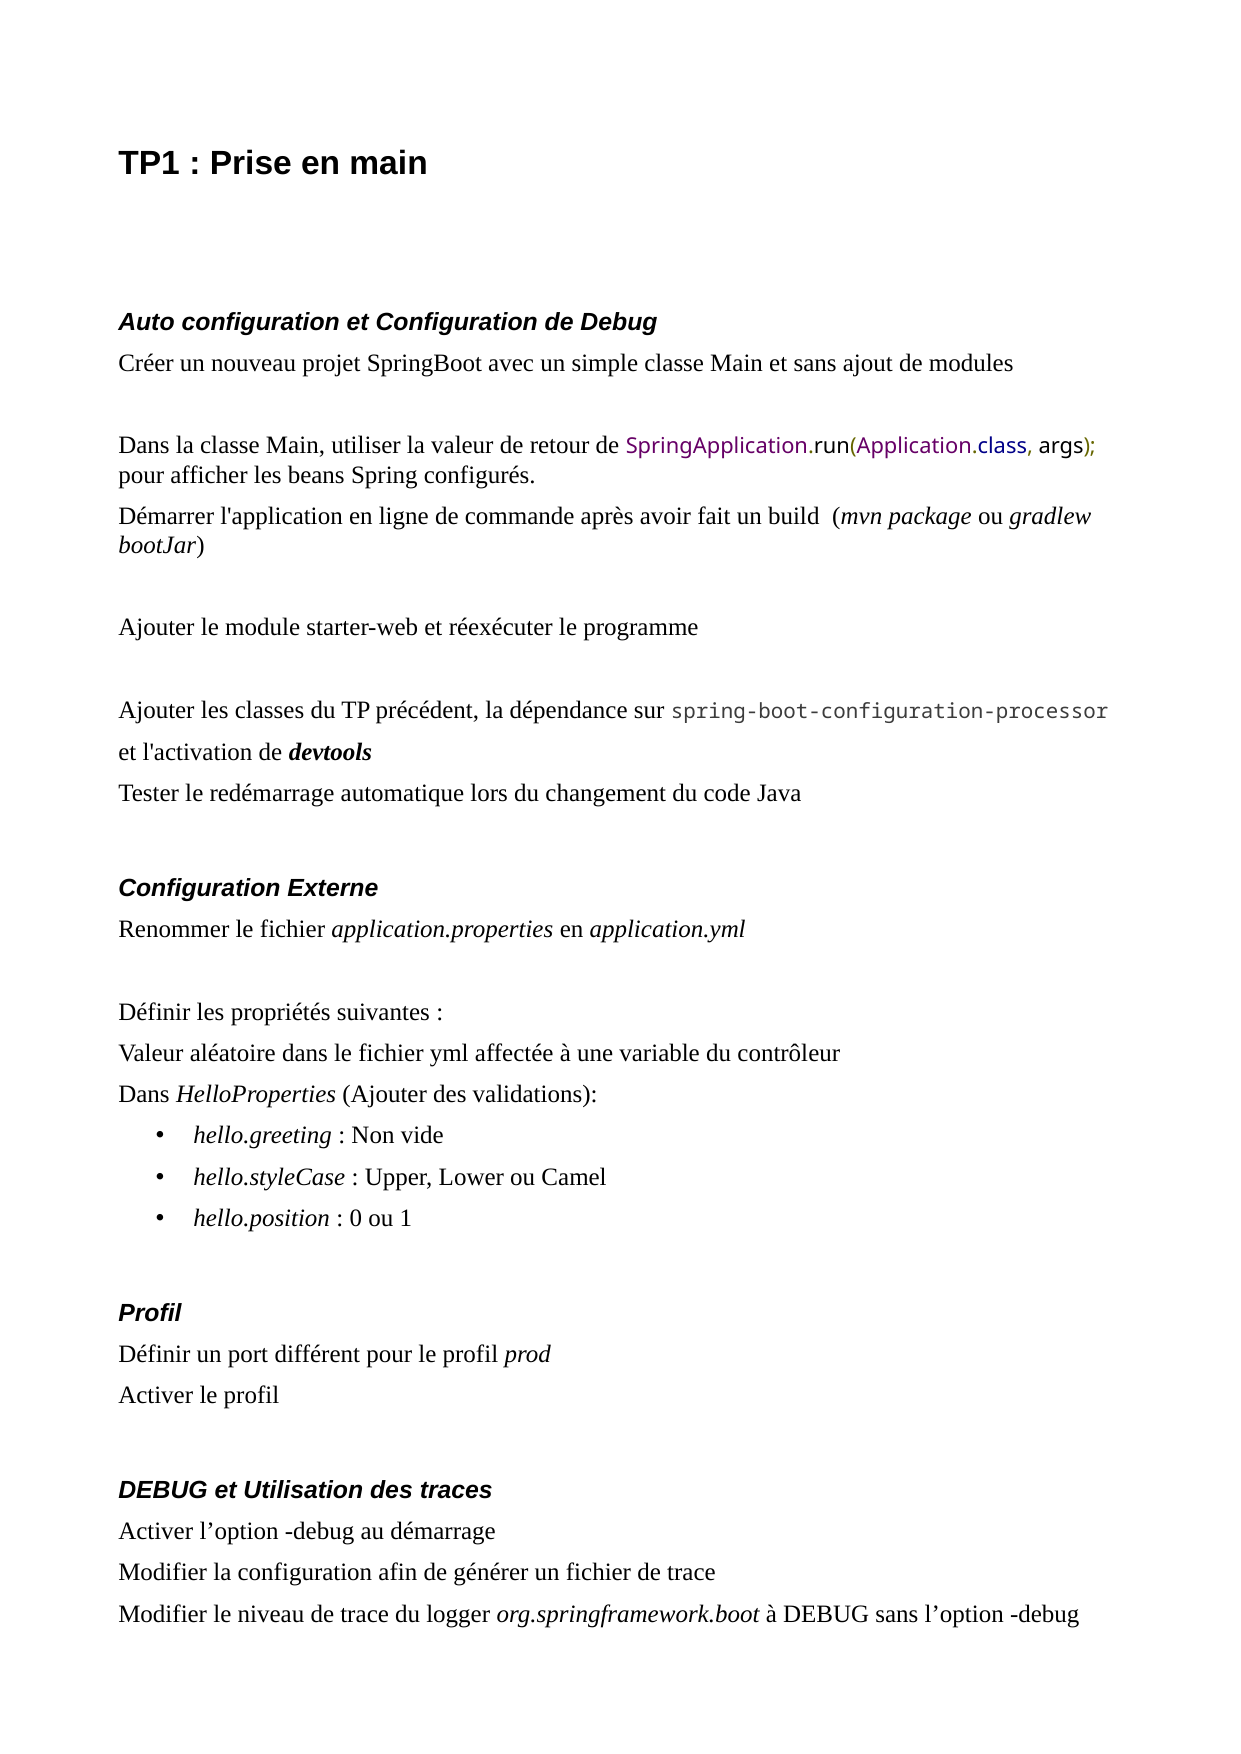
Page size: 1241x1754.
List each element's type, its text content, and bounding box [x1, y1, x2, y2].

subtitle Configuration Externe [118, 873, 1122, 902]
text Activer l’option -debug au démarrage [118, 1516, 1122, 1545]
list hello.styleCase : Upper, Lower ou Camel [156, 1162, 1122, 1190]
text Ajouter le module starter-web et réexécuter le programme [118, 612, 1122, 641]
subtitle Auto configuration et Configuration de Debug [118, 307, 1122, 335]
text Dans HelloProperties (Ajouter des validations): [118, 1079, 1122, 1108]
text Définir un port différent pour le profil prod [118, 1339, 1122, 1368]
subtitle Profil [118, 1298, 1122, 1326]
text Dans la classe Main, utiliser la valeur de retour de SpringApplication.run(Application.class, args); pour afficher les beans Spring configurés. [118, 430, 1122, 489]
text Modifier le niveau de trace du logger org.springframework.boot à DEBUG sans l’option -debug [118, 1599, 1122, 1627]
list hello.greeting : Non vide [156, 1120, 1122, 1149]
subtitle TP1 : Prise en main [118, 143, 1122, 182]
text Valeur aléatoire dans le fichier yml affectée à une variable du contrôleur [118, 1038, 1122, 1067]
text Renommer le fichier application.properties en application.yml [118, 914, 1122, 943]
text et l'activation de devtools [118, 737, 1122, 766]
subtitle DEBUG et Utilisation des traces [118, 1475, 1122, 1504]
text Ajouter les classes du TP précédent, la dépendance sur spring-boot-configuration-processor [118, 695, 1122, 724]
text Modifier la configuration afin de générer un fichier de trace [118, 1557, 1122, 1586]
text Créer un nouveau projet SpringBoot avec un simple classe Main et sans ajout de modules [118, 348, 1122, 376]
list hello.position : 0 ou 1 [156, 1203, 1122, 1232]
text Tester le redémarrage automatique lors du changement du code Java [118, 778, 1122, 807]
text Définir les propriétés suivantes : [118, 997, 1122, 1025]
text Activer le profil [118, 1380, 1122, 1409]
text Démarrer l'application en ligne de commande après avoir fait un build (mvn package ou gradlew bootJar) [118, 501, 1122, 559]
